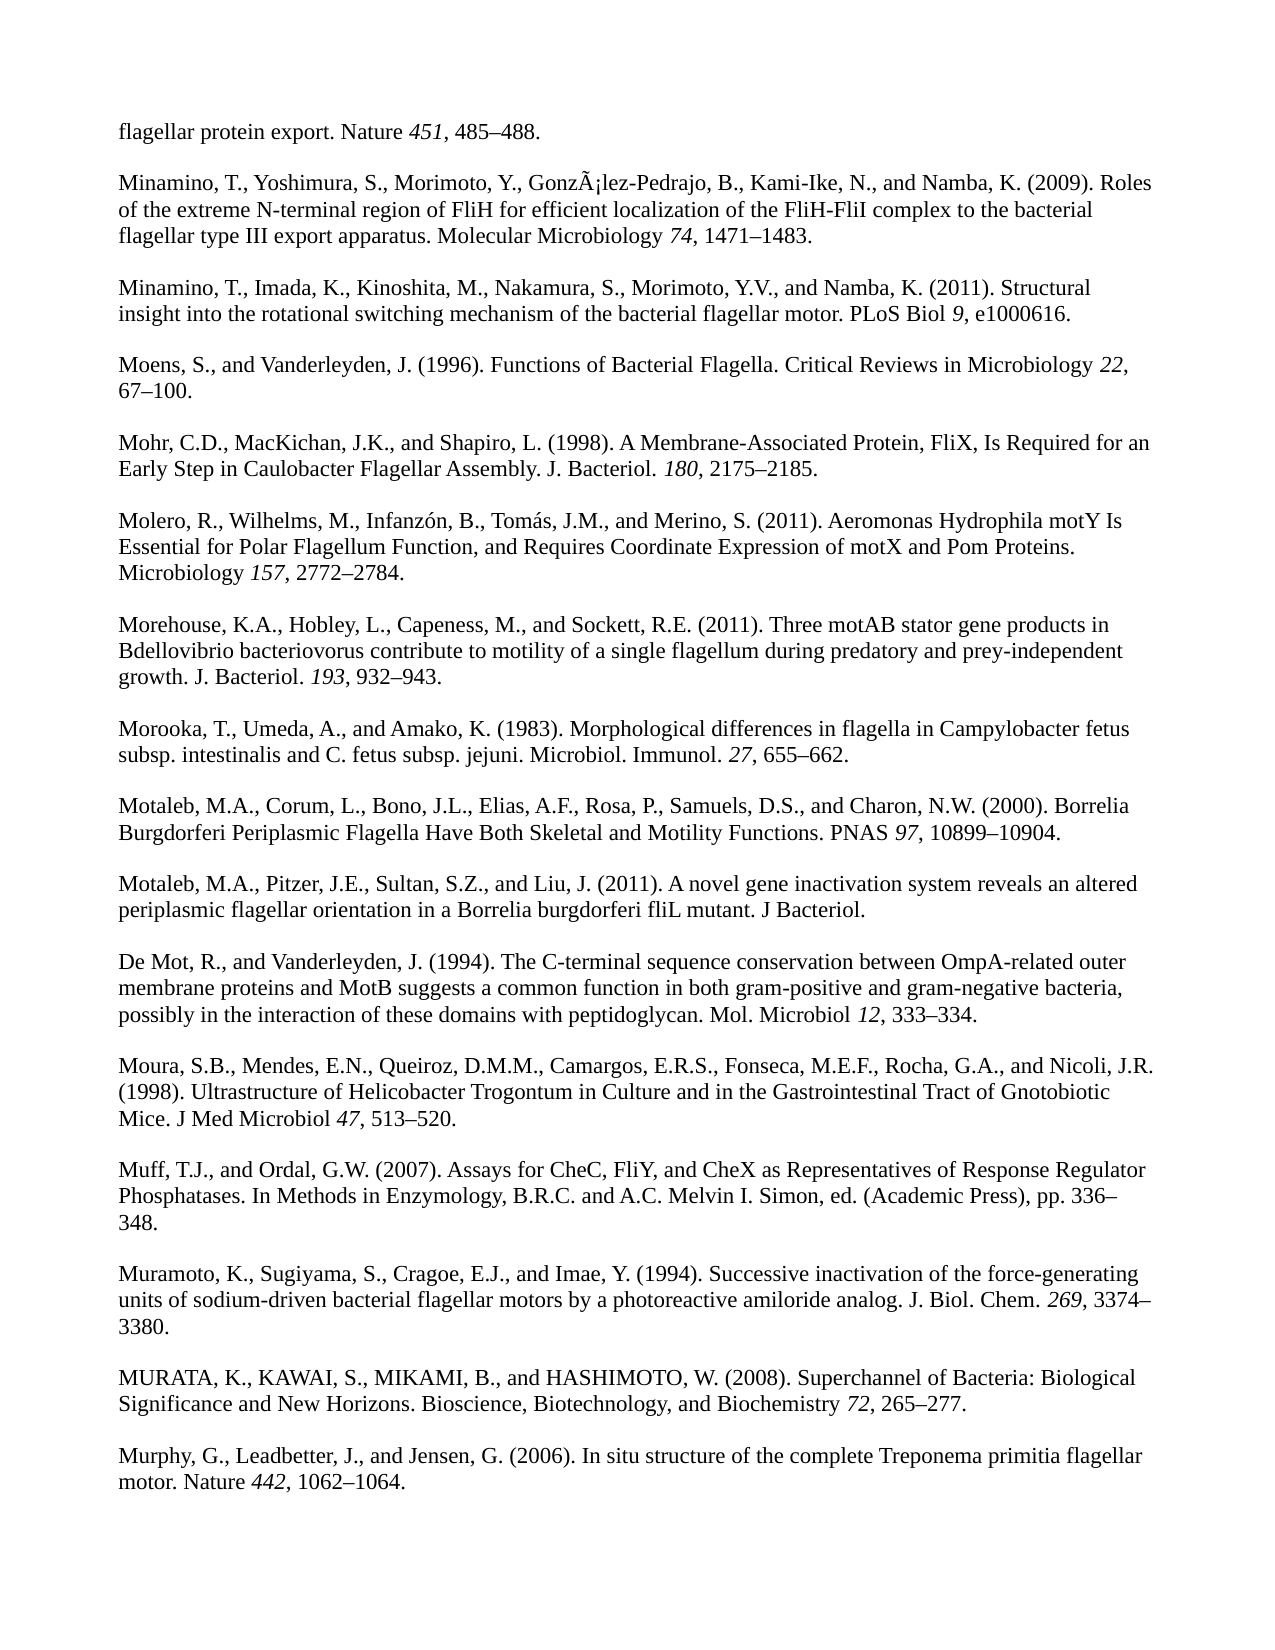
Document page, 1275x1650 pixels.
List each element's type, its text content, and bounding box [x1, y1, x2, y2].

text flagellar protein export. Nature 451, 485–488. [118, 118, 1157, 144]
text Motaleb, M.A., Pitzer, J.E., Sultan, S.Z., and Liu, J. (2011). A novel gene inactivation system reveals an altered periplasmic flagellar orientation in a Borrelia burgdorferi fliL mutant. J Bacteriol. [118, 870, 1157, 923]
text Minamino, T., Yoshimura, S., Morimoto, Y., GonzÃ¡lez-Pedrajo, B., Kami-Ike, N., and Namba, K. (2009). Roles of the extreme N-terminal region of FliH for efficient localization of the FliH-FliI complex to the bacterial flagellar type III export apparatus. Molecular Microbiology 74, 1471–1483. [118, 169, 1157, 248]
text Morehouse, K.A., Hobley, L., Capeness, M., and Sockett, R.E. (2011). Three motAB stator gene products in Bdellovibrio bacteriovorus contribute to motility of a single flagellum during predatory and prey-independent growth. J. Bacteriol. 193, 932–943. [118, 611, 1157, 690]
text Muff, T.J., and Ordal, G.W. (2007). Assays for CheC, FliY, and CheX as Representatives of Response Regulator Phosphatases. In Methods in Enzymology, B.R.C. and A.C. Melvin I. Simon, ed. (Academic Press), pp. 336–348. [118, 1156, 1157, 1235]
text Molero, R., Wilhelms, M., Infanzón, B., Tomás, J.M., and Merino, S. (2011). Aeromonas Hydrophila motY Is Essential for Polar Flagellum Function, and Requires Coordinate Expression of motX and Pom Proteins. Microbiology 157, 2772–2784. [118, 507, 1157, 586]
text Morooka, T., Umeda, A., and Amako, K. (1983). Morphological differences in flagella in Campylobacter fetus subsp. intestinalis and C. fetus subsp. jejuni. Microbiol. Immunol. 27, 655–662. [118, 715, 1157, 767]
text Motaleb, M.A., Corum, L., Bono, J.L., Elias, A.F., Rosa, P., Samuels, D.S., and Charon, N.W. (2000). Borrelia Burgdorferi Periplasmic Flagella Have Both Skeletal and Motility Functions. PNAS 97, 10899–10904. [118, 792, 1157, 845]
text Moura, S.B., Mendes, E.N., Queiroz, D.M.M., Camargos, E.R.S., Fonseca, M.E.F., Rocha, G.A., and Nicoli, J.R. (1998). Ultrastructure of Helicobacter Trogontum in Culture and in the Gastrointestinal Tract of Gnotobiotic Mice. J Med Microbiol 47, 513–520. [118, 1052, 1157, 1131]
text Minamino, T., Imada, K., Kinoshita, M., Nakamura, S., Morimoto, Y.V., and Namba, K. (2011). Structural insight into the rotational switching mechanism of the bacterial flagellar motor. PLoS Biol 9, e1000616. [118, 273, 1157, 326]
text Moens, S., and Vanderleyden, J. (1996). Functions of Bacterial Flagella. Critical Reviews in Microbiology 22, 67–100. [118, 351, 1157, 404]
text Murphy, G., Leadbetter, J., and Jensen, G. (2006). In situ structure of the complete Treponema primitia flagellar motor. Nature 442, 1062–1064. [118, 1442, 1157, 1494]
text MURATA, K., KAWAI, S., MIKAMI, B., and HASHIMOTO, W. (2008). Superchannel of Bacteria: Biological Significance and New Horizons. Bioscience, Biotechnology, and Biochemistry 72, 265–277. [118, 1364, 1157, 1417]
text De Mot, R., and Vanderleyden, J. (1994). The C-terminal sequence conservation between OmpA-related outer membrane proteins and MotB suggests a common function in both gram-positive and gram-negative bacteria, possibly in the interaction of these domains with peptidoglycan. Mol. Microbiol 12, 333–334. [118, 948, 1157, 1027]
text Mohr, C.D., MacKichan, J.K., and Shapiro, L. (1998). A Membrane-Associated Protein, FliX, Is Required for an Early Step in Caulobacter Flagellar Assembly. J. Bacteriol. 180, 2175–2185. [118, 429, 1157, 482]
text Muramoto, K., Sugiyama, S., Cragoe, E.J., and Imae, Y. (1994). Successive inactivation of the force-generating units of sodium-driven bacterial flagellar motors by a photoreactive amiloride analog. J. Biol. Chem. 269, 3374–3380. [118, 1260, 1157, 1339]
